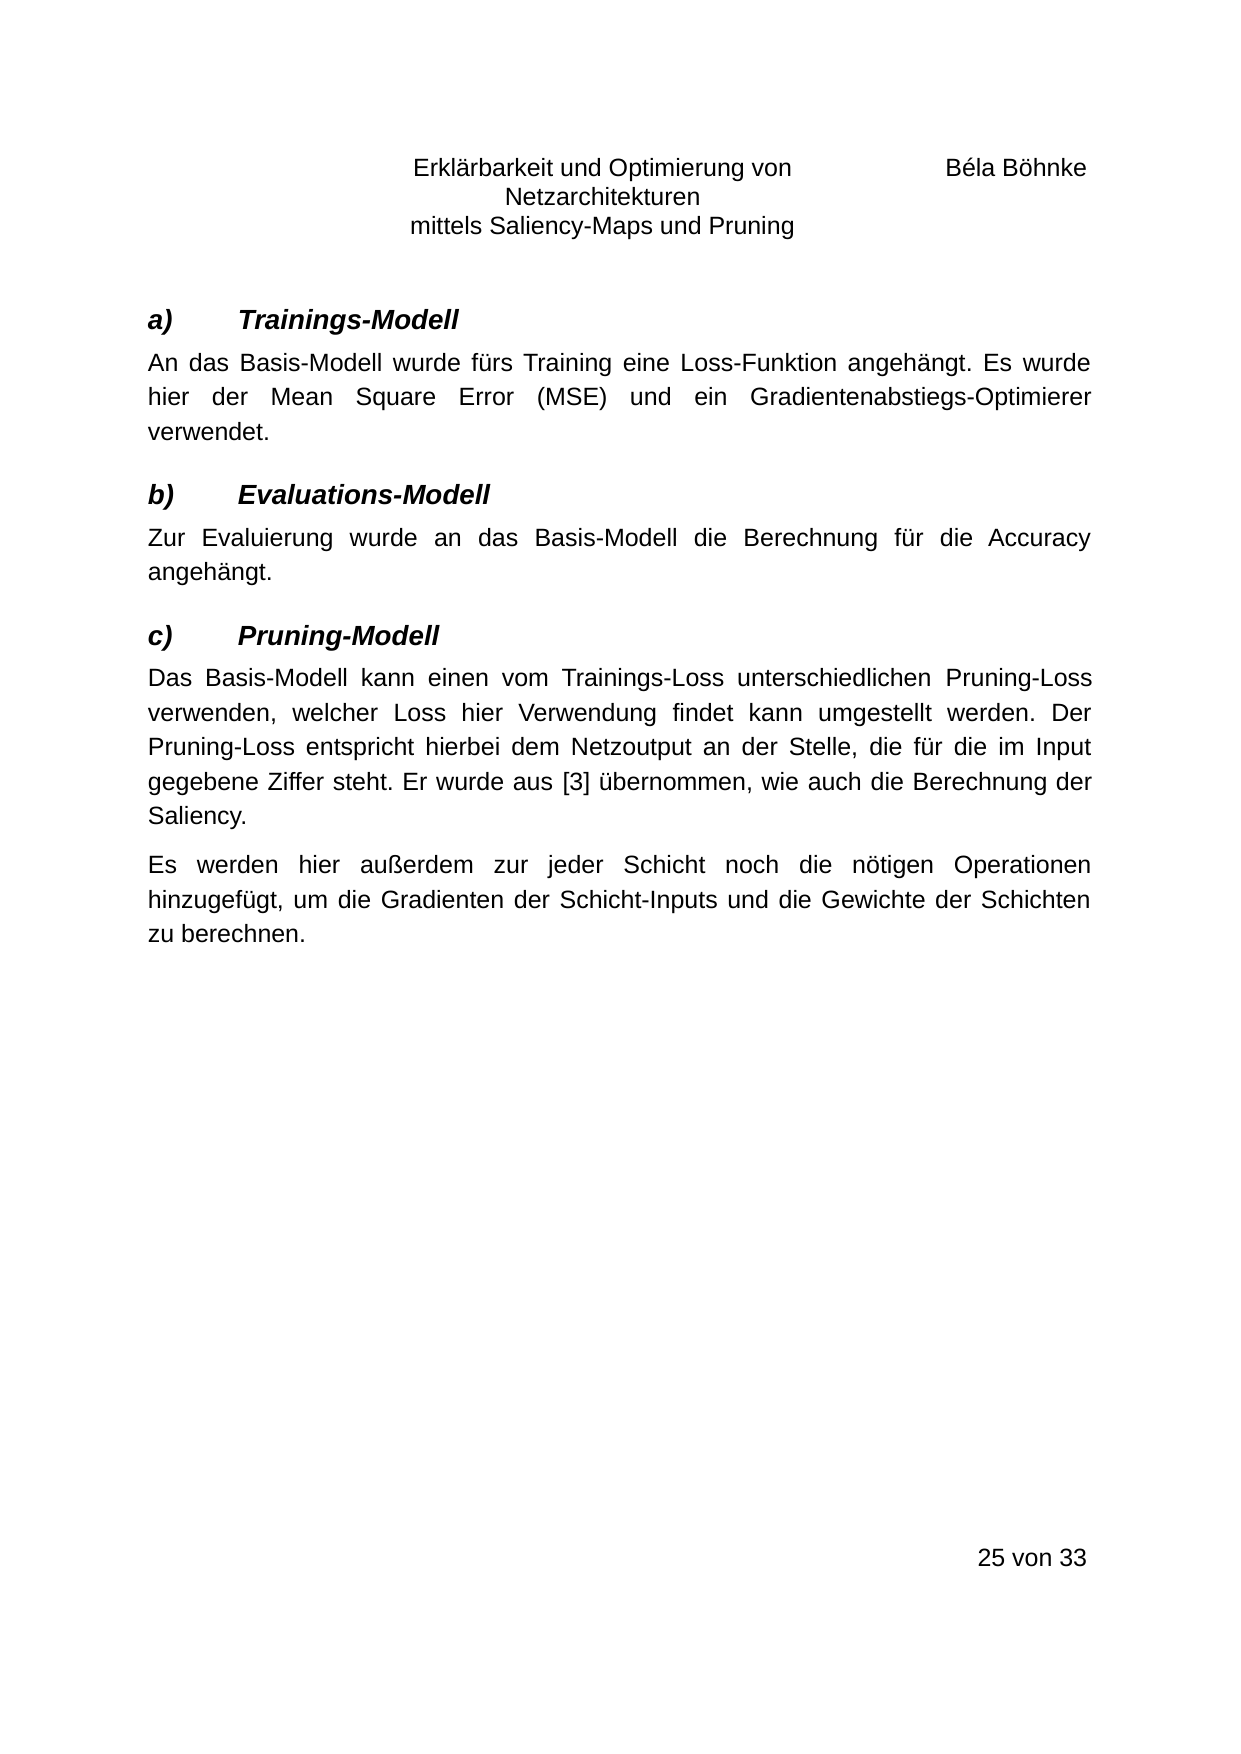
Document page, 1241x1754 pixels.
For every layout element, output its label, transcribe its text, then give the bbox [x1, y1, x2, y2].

text An das Basis-Modell wurde fürs Training eine Loss-Funktion angehängt. Es wurde hier der Mean Square Error (MSE) und ein Gradientenabstiegs-Optimierer verwendet. [148, 348, 1093, 446]
subtitle Evaluations-Modell [148, 478, 1093, 510]
subtitle Pruning-Modell [148, 619, 1093, 651]
text Das Basis-Modell kann einen vom Trainings-Loss unterschiedlichen Pruning-Loss verwenden, welcher Loss hier Verwendung findet kann umgestellt werden. Der Pruning-Loss entspricht hierbei dem Netzoutput an der Stelle, die für die im Input gegebene Ziffer steht. Er wurde aus [3] übernommen, wie auch die Berechnung der Saliency. [148, 663, 1093, 830]
subtitle Trainings-Modell [148, 303, 1093, 335]
text Es werden hier außerdem zur jeder Schicht noch die nötigen Operationen hinzugefügt, um die Gradienten der Schicht-Inputs und die Gewichte der Schichten zu berechnen. [148, 850, 1093, 948]
text Zur Evaluierung wurde an das Basis-Modell die Berechnung für die Accuracy angehängt. [148, 523, 1093, 586]
